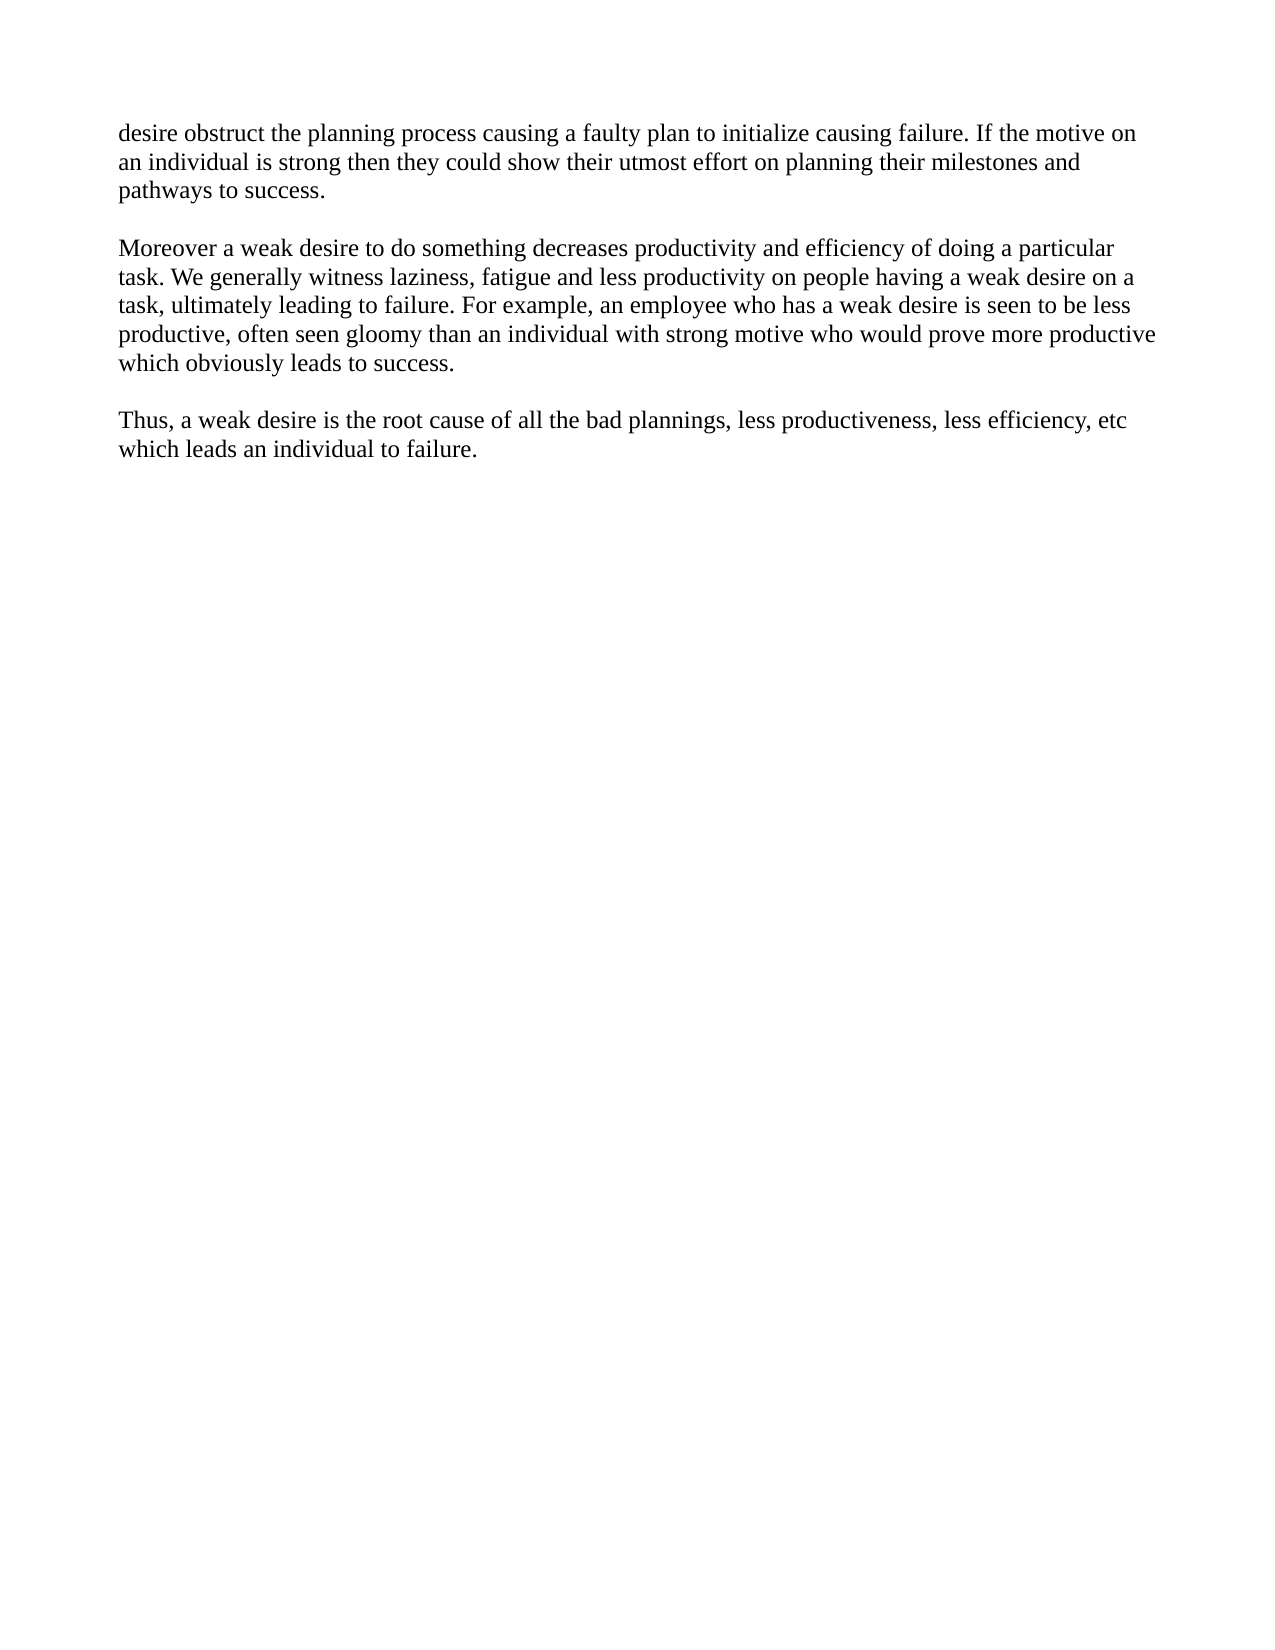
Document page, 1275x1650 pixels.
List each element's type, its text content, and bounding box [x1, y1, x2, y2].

text desire obstruct the planning process causing a faulty plan to initialize causing failure. If the motive on an individual is strong then they could show their utmost effort on planning their milestones and pathways to success. [118, 118, 1157, 204]
text Thus, a weak desire is the root cause of all the bad plannings, less productiveness, less efficiency, etc which leads an individual to failure. [118, 406, 1157, 463]
text Moreover a weak desire to do something decreases productivity and efficiency of doing a particular task. We generally witness laziness, fatigue and less productivity on people having a weak desire on a task, ultimately leading to failure. For example, an employee who has a weak desire is seen to be less productive, often seen gloomy than an individual with strong motive who would prove more productive which obviously leads to success. [118, 233, 1157, 377]
